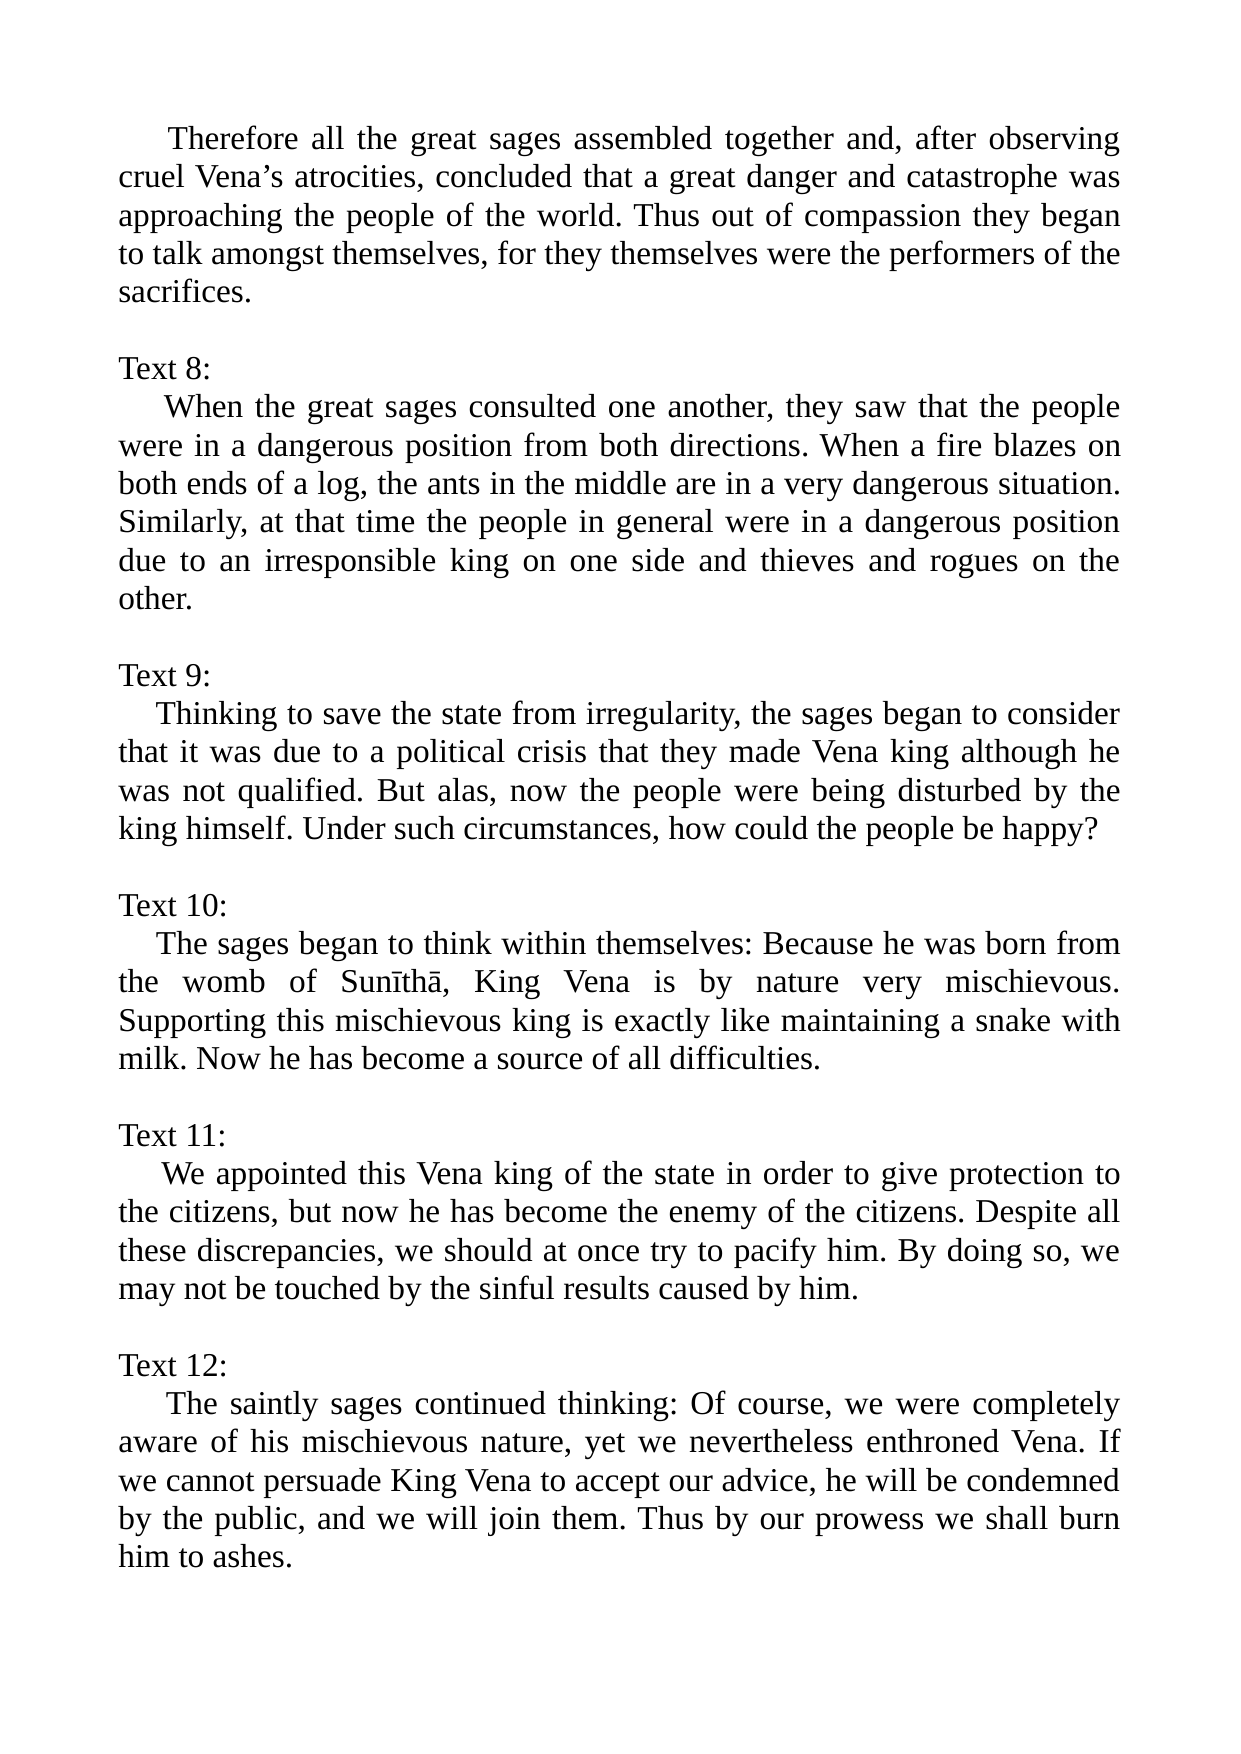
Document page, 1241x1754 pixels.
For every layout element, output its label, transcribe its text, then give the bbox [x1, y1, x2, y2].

text Thinking to save the state from irregularity, the sages began to consider that it was due to a political crisis that they made Vena king although he was not qualified. But alas, now the people were being disturbed by the king himself. Under such circumstances, how could the people be happy? [118, 693, 1122, 846]
text Text 8: [118, 348, 1122, 386]
text Therefore all the great sages assembled together and, after observing cruel Vena’s atrocities, concluded that a great danger and catastrophe was approaching the people of the world. Thus out of compassion they began to talk amongst themselves, for they themselves were the performers of the sacrifices. [118, 118, 1122, 310]
text We appointed this Vena king of the state in order to give protection to the citizens, but now he has become the enemy of the citizens. Despite all these discrepancies, we should at once try to pacify him. By doing so, we may not be touched by the sinful results caused by him. [118, 1153, 1122, 1306]
text When the great sages consulted one another, they saw that the people were in a dangerous position from both directions. When a fire blazes on both ends of a log, the ants in the middle are in a very dangerous situation. Similarly, at that time the people in general were in a dangerous position due to an irresponsible king on one side and thieves and rogues on the other. [118, 386, 1122, 616]
text Text 10: [118, 885, 1122, 923]
text Text 11: [118, 1115, 1122, 1153]
text The sages began to think within themselves: Because he was born from the womb of Sunīthā, King Vena is by nature very mischievous. Supporting this mischievous king is exactly like maintaining a snake with milk. Now he has become a source of all difficulties. [118, 923, 1122, 1076]
text Text 9: [118, 655, 1122, 693]
text The saintly sages continued thinking: Of course, we were completely aware of his mischievous nature, yet we nevertheless enthroned Vena. If we cannot persuade King Vena to accept our advice, he will be condemned by the public, and we will join them. Thus by our prowess we shall burn him to ashes. [118, 1383, 1122, 1575]
text Text 12: [118, 1345, 1122, 1383]
